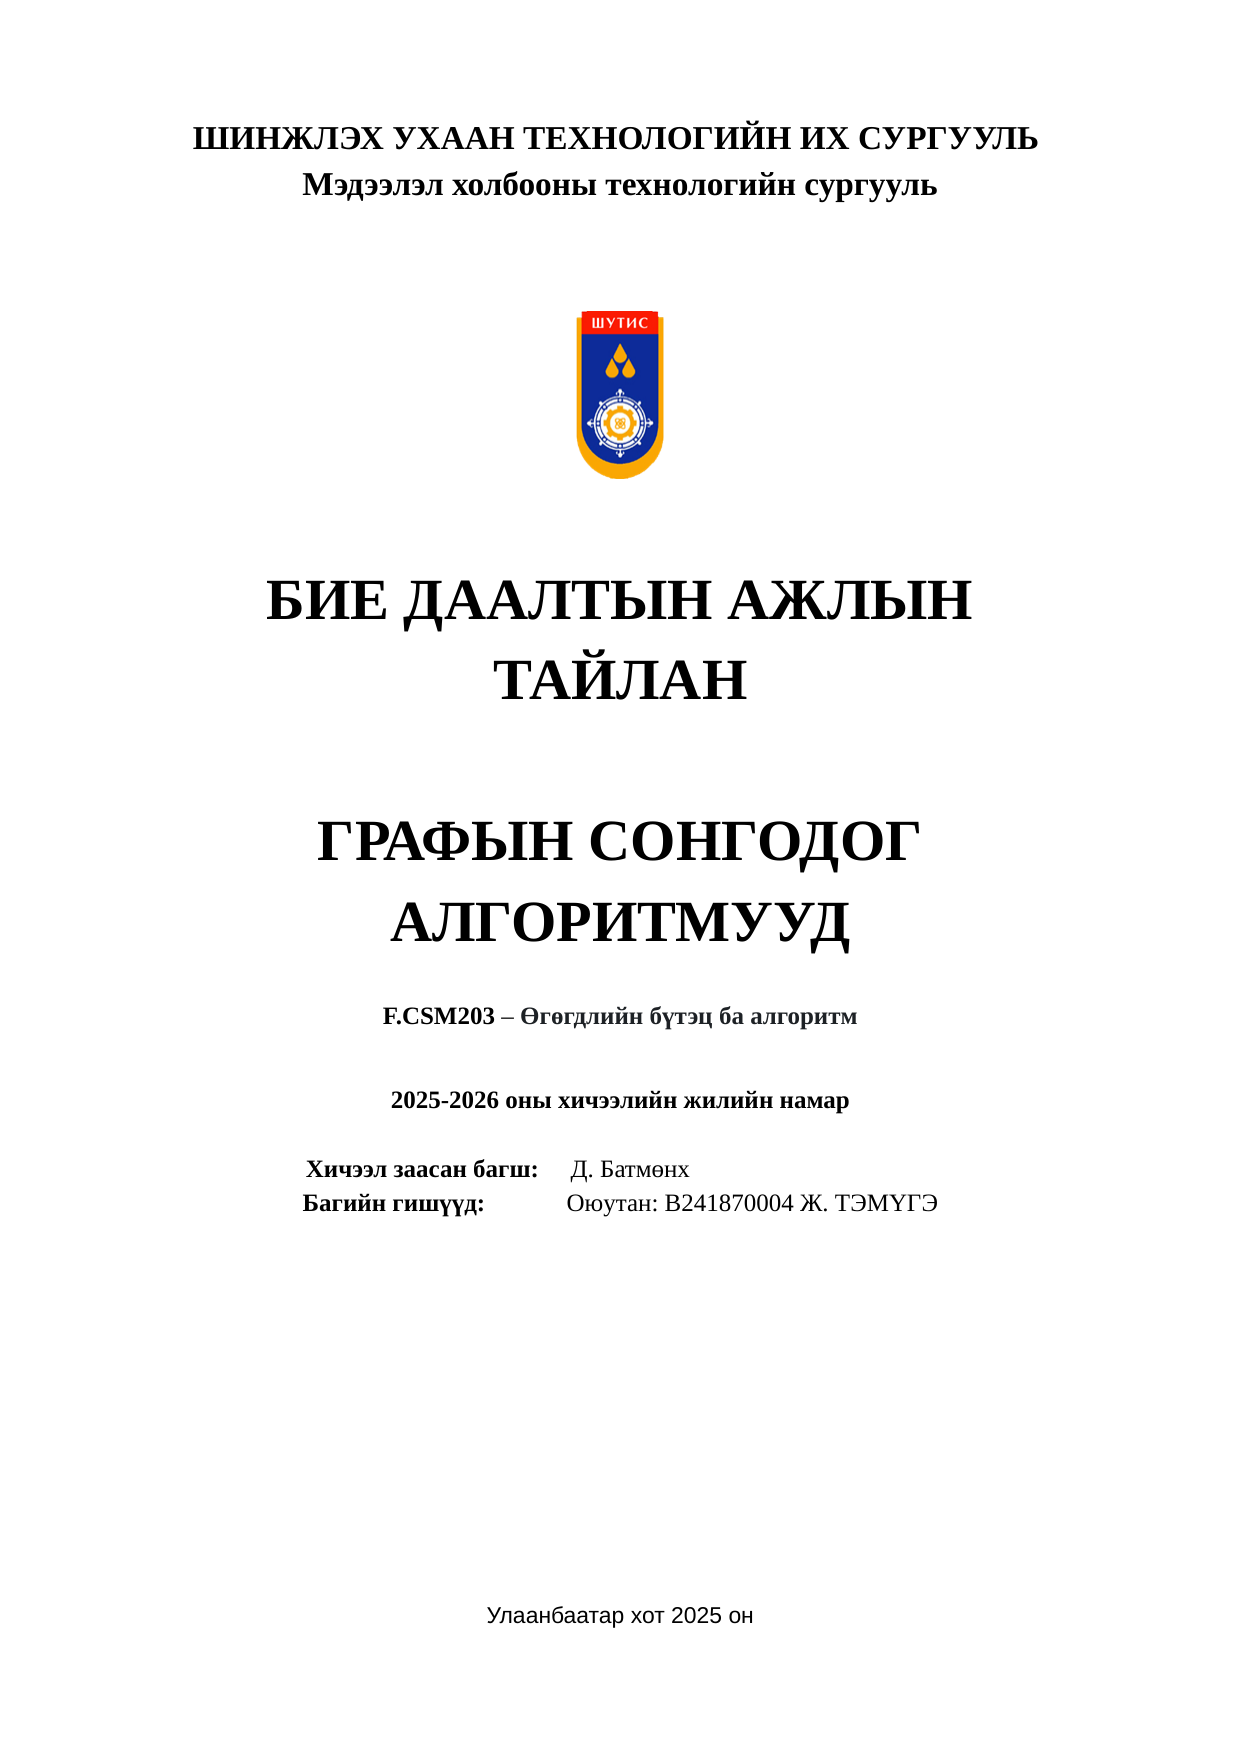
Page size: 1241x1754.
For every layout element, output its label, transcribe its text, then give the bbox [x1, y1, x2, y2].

picture [576, 311, 664, 479]
text ТАЙЛАН [118, 645, 1122, 712]
text F.CSM203 – Өгөгдлийн бүтэц ба алгоритм [118, 1001, 1122, 1030]
text БИЕ ДААЛТЫН АЖЛЫН [118, 565, 1122, 632]
text Хичээл заасан багш: Д. Батмөнх [118, 1154, 1122, 1183]
text ШИНЖЛЭХ УХААН ТЕХНОЛОГИЙН ИХ СУРГУУЛЬ [118, 118, 1122, 156]
text Багийн гишүүд: Оюутан: B241870004 Ж. ТЭМҮГЭ [118, 1188, 1122, 1217]
text Мэдээлэл холбооны технологийн сургууль [118, 164, 1122, 237]
text ГРАФЫН СОНГОДОГ АЛГОРИТМУУД [118, 806, 1122, 954]
text Улаанбаатар хот 2025 он [118, 1602, 1122, 1628]
text 2025-2026 оны хичээлийн жилийн намар [118, 1085, 1122, 1114]
